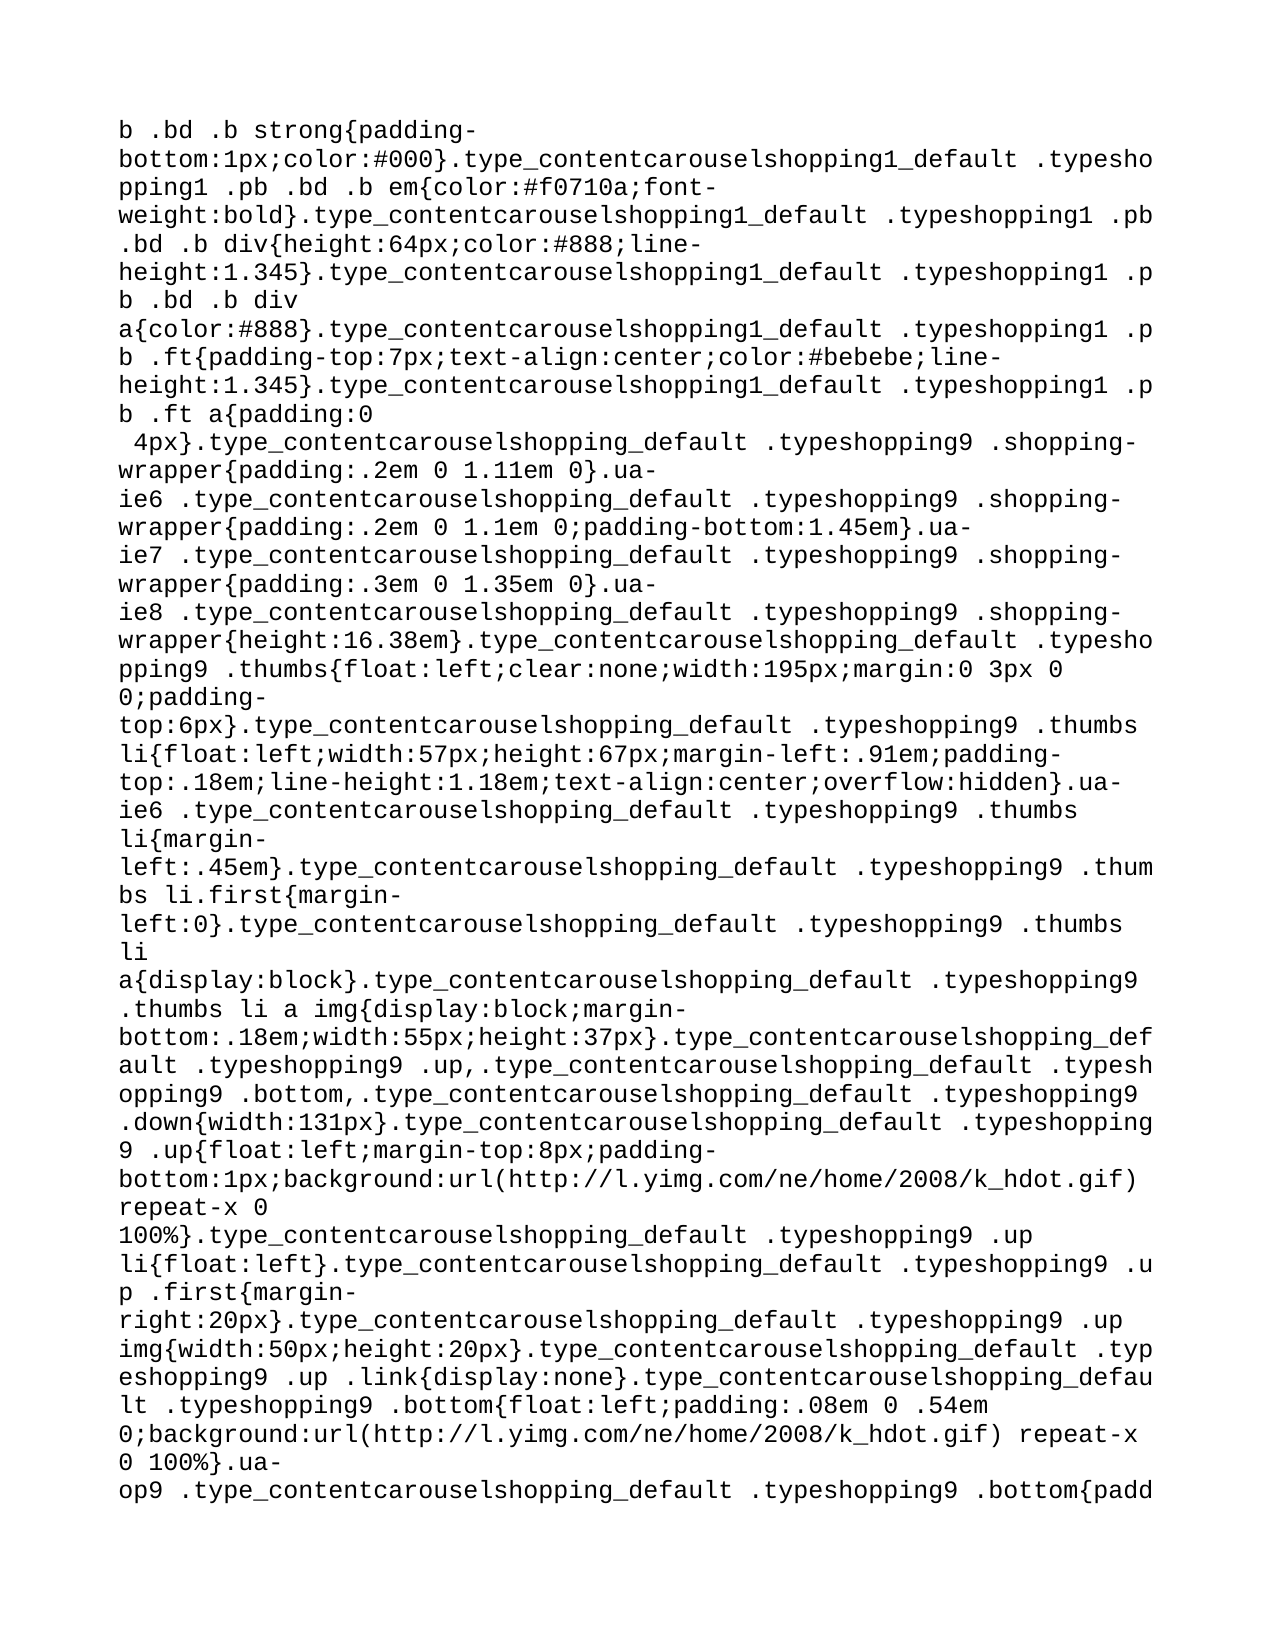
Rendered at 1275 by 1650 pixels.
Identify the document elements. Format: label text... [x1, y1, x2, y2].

text 4px}.type_contentcarouselshopping_default .typeshopping9 .shopping-wrapper{padding:.2em 0 1.11em 0}.ua-ie6 .type_contentcarouselshopping_default .typeshopping9 .shopping-wrapper{padding:.2em 0 1.1em 0;padding-bottom:1.45em}.ua-ie7 .type_contentcarouselshopping_default .typeshopping9 .shopping-wrapper{padding:.3em 0 1.35em 0}.ua-ie8 .type_contentcarouselshopping_default .typeshopping9 .shopping-wrapper{height:16.38em}.type_contentcarouselshopping_default .typeshopping9 .thumbs{float:left;clear:none;width:195px;margin:0 3px 0 0;padding-top:6px}.type_contentcarouselshopping_default .typeshopping9 .thumbs li{float:left;width:57px;height:67px;margin-left:.91em;padding-top:.18em;line-height:1.18em;text-align:center;overflow:hidden}.ua-ie6 .type_contentcarouselshopping_default .typeshopping9 .thumbs li{margin-left:.45em}.type_contentcarouselshopping_default .typeshopping9 .thumbs li.first{margin-left:0}.type_contentcarouselshopping_default .typeshopping9 .thumbs li a{display:block}.type_contentcarouselshopping_default .typeshopping9 .thumbs li a img{display:block;margin-bottom:.18em;width:55px;height:37px}.type_contentcarouselshopping_default .typeshopping9 .up,.type_contentcarouselshopping_default .typeshopping9 .bottom,.type_contentcarouselshopping_default .typeshopping9 .down{width:131px}.type_contentcarouselshopping_default .typeshopping9 .up{float:left;margin-top:8px;padding-bottom:1px;background:url(http://l.yimg.com/ne/home/2008/k_hdot.gif) repeat-x 0 100%}.type_contentcarouselshopping_default .typeshopping9 .up li{float:left}.type_contentcarouselshopping_default .typeshopping9 .up .first{margin-right:20px}.type_contentcarouselshopping_default .typeshopping9 .up img{width:50px;height:20px}.type_contentcarouselshopping_default .typeshopping9 .up .link{display:none}.type_contentcarouselshopping_default .typeshopping9 .bottom{float:left;padding:.08em 0 .54em 0;background:url(http://l.yimg.com/ne/home/2008/k_hdot.gif) repeat-x 0 100%}.ua-op9 .type_contentcarouselshopping_default .typeshopping9 .bottom{padd [118, 430, 1157, 1506]
text b .bd .b strong{padding-bottom:1px;color:#000}.type_contentcarouselshopping1_default .typeshopping1 .pb .bd .b em{color:#f0710a;font-weight:bold}.type_contentcarouselshopping1_default .typeshopping1 .pb .bd .b div{height:64px;color:#888;line-height:1.345}.type_contentcarouselshopping1_default .typeshopping1 .pb .bd .b div a{color:#888}.type_contentcarouselshopping1_default .typeshopping1 .pb .ft{padding-top:7px;text-align:center;color:#bebebe;line-height:1.345}.type_contentcarouselshopping1_default .typeshopping1 .pb .ft a{padding:0 [118, 118, 1157, 430]
